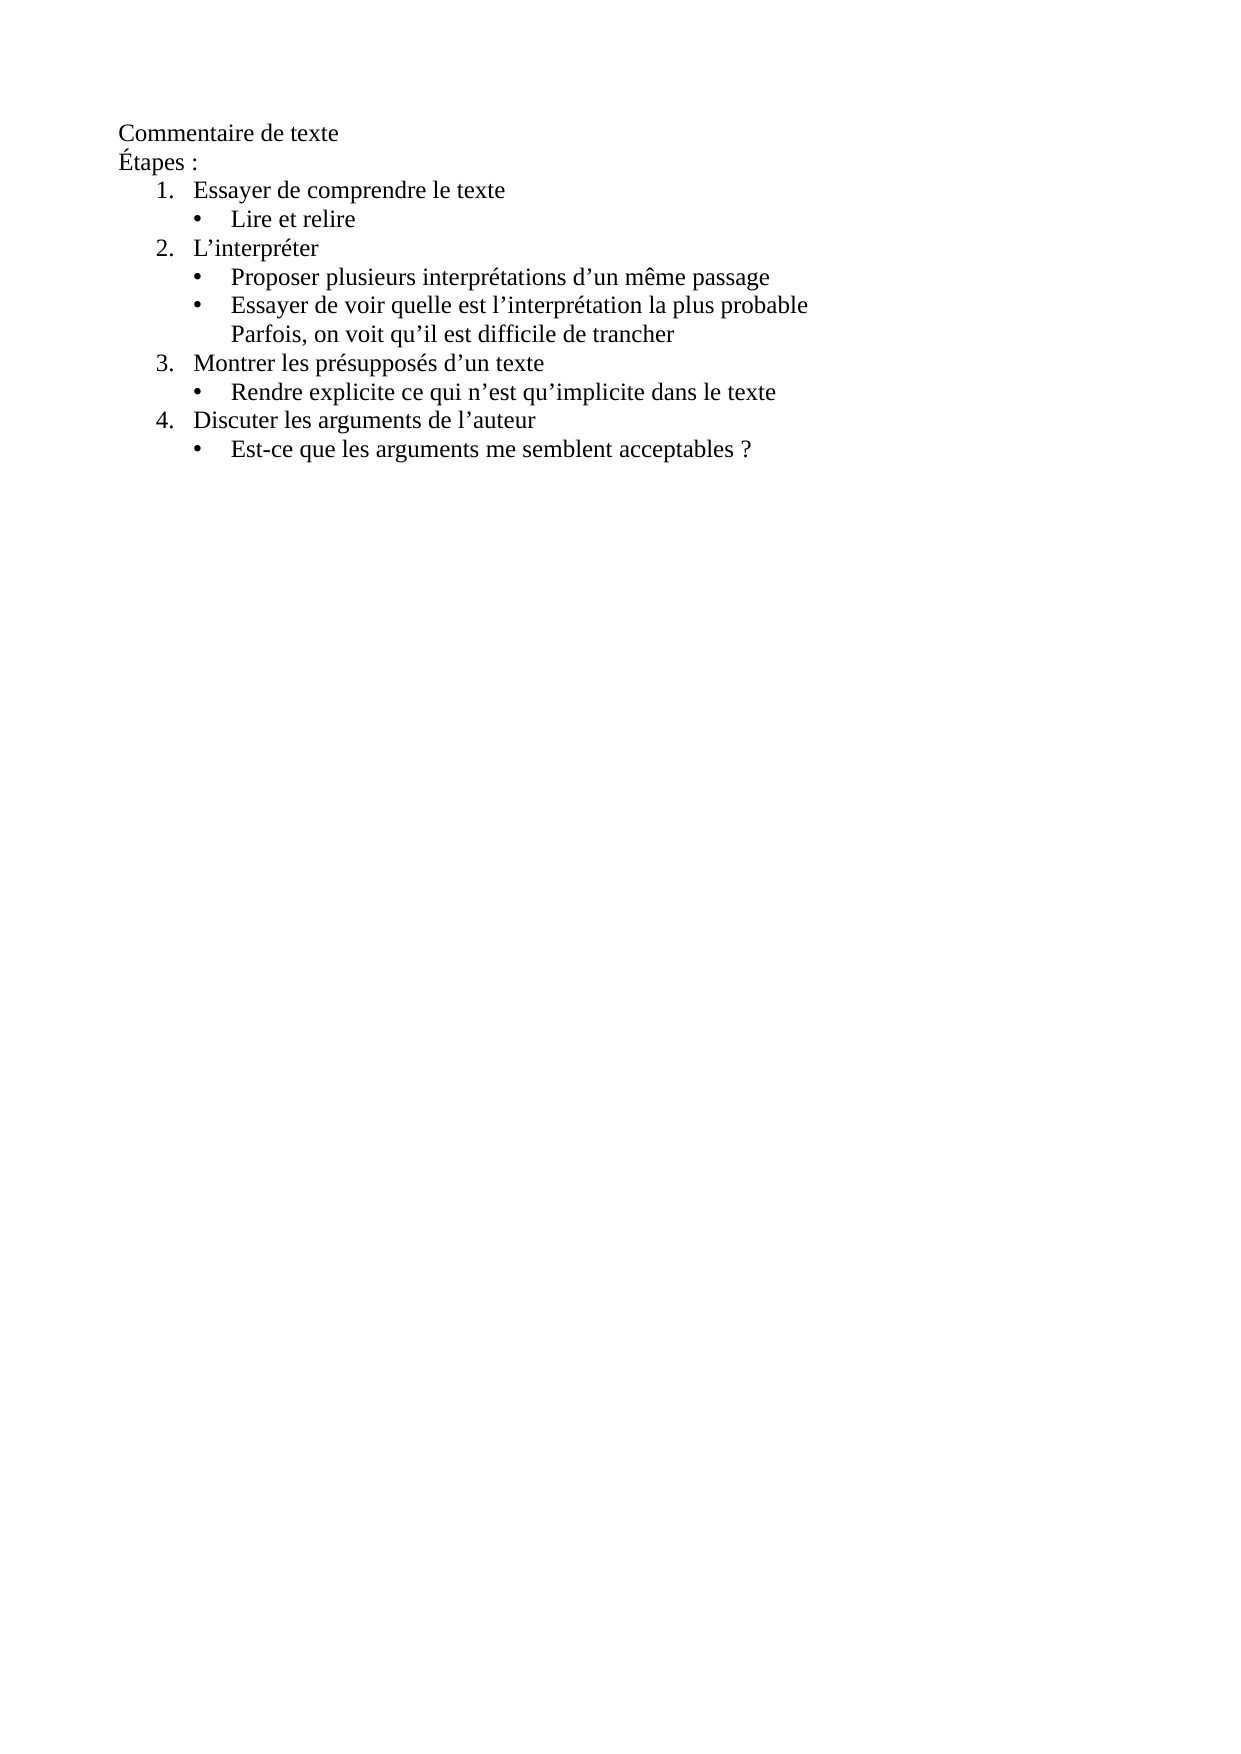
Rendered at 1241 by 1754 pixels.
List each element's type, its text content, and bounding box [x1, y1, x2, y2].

list L’interpréter [156, 233, 1122, 262]
list Proposer plusieurs interprétations d’un même passage [193, 262, 1122, 291]
list Discuter les arguments de l’auteur [156, 406, 1122, 434]
text Étapes : [118, 147, 1122, 176]
text Commentaire de texte [118, 118, 1122, 147]
list Parfois, on voit qu’il est difficile de trancher [193, 319, 1122, 348]
list Essayer de comprendre le texte [156, 176, 1122, 204]
list Montrer les présupposés d’un texte [156, 348, 1122, 377]
list Lire et relire [193, 204, 1122, 233]
list Est-ce que les arguments me semblent acceptables ? [193, 434, 1122, 463]
list Essayer de voir quelle est l’interprétation la plus probable [193, 291, 1122, 319]
list Rendre explicite ce qui n’est qu’implicite dans le texte [193, 377, 1122, 406]
